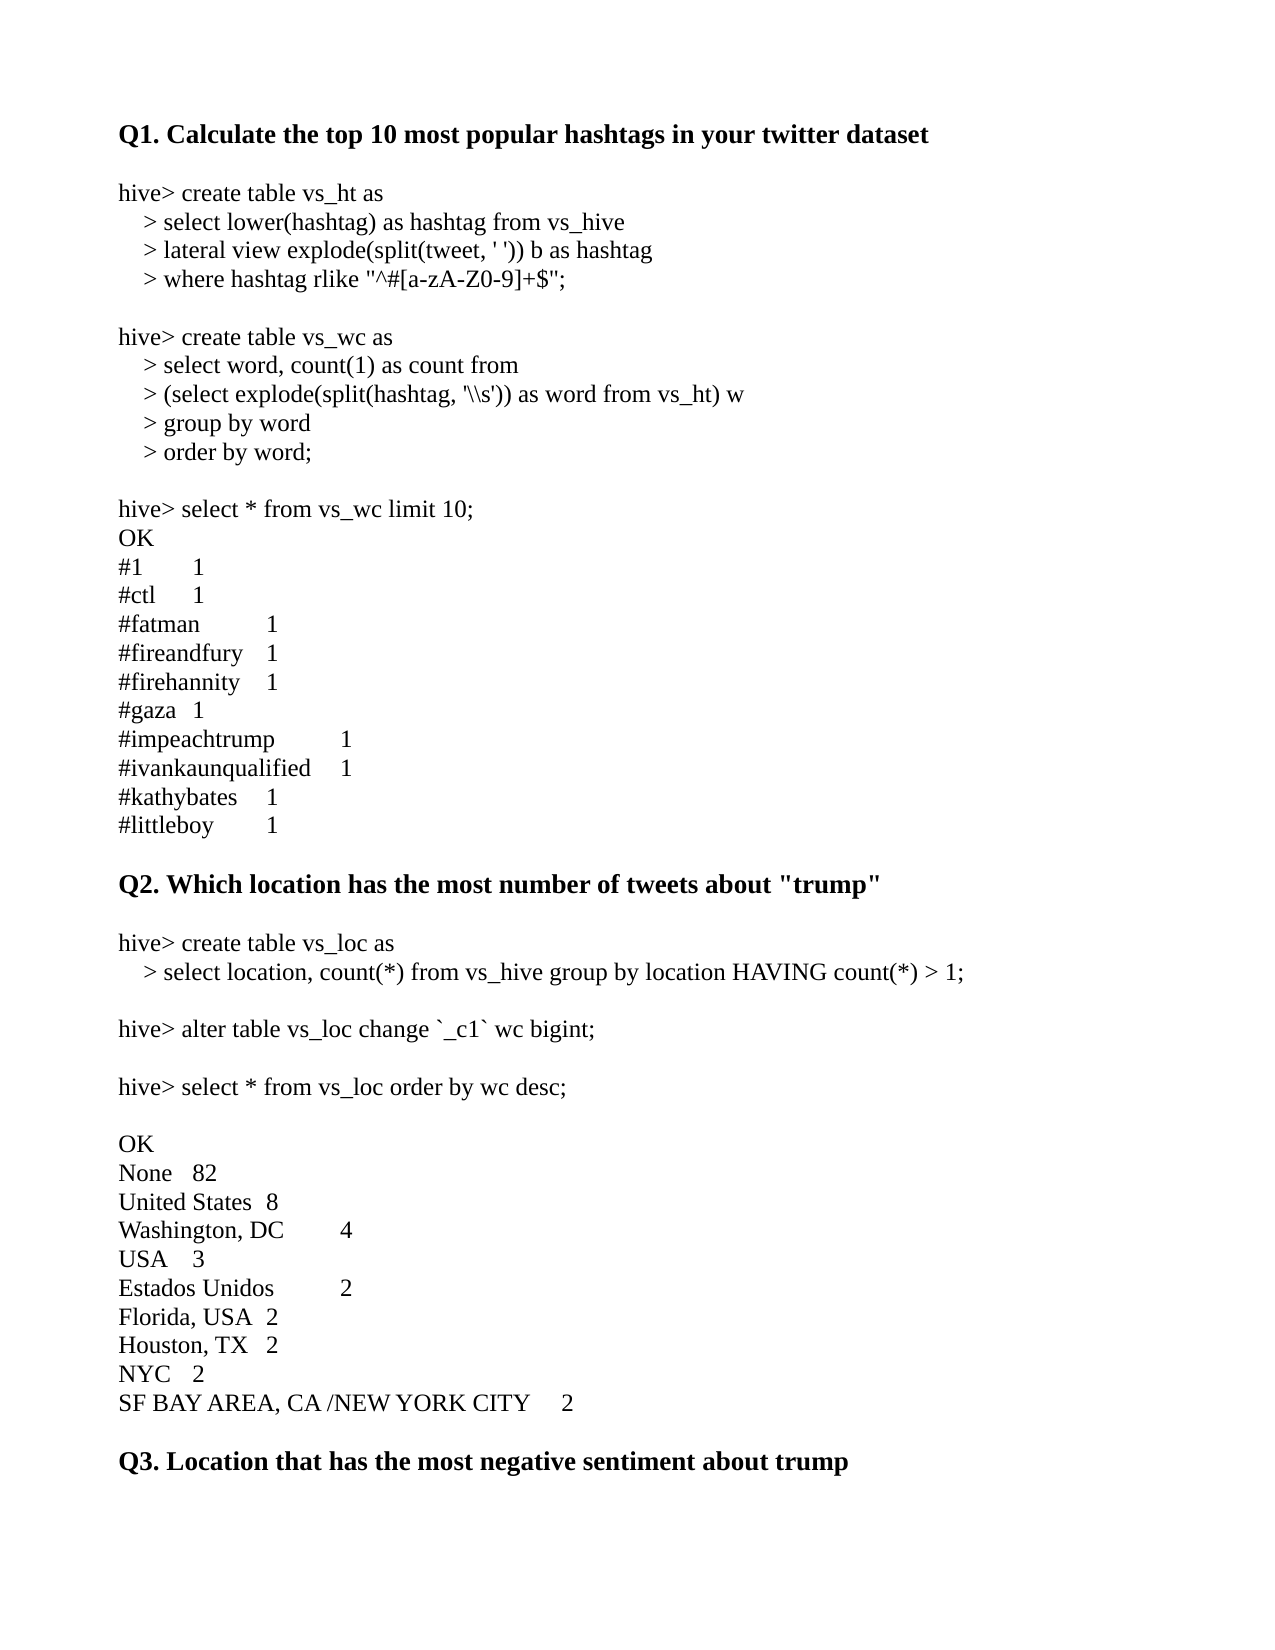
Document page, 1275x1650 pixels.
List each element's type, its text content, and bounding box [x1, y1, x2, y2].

text hive> create table vs_loc as [118, 928, 1157, 957]
text #fireandfury 1 [118, 638, 1157, 667]
text hive> create table vs_ht as [118, 178, 1157, 207]
text None 82 [118, 1158, 1157, 1187]
text > (select explode(split(hashtag, '\\s')) as word from vs_ht) w [118, 379, 1157, 408]
text NYC 2 [118, 1359, 1157, 1388]
text #ivankaunqualified 1 [118, 753, 1157, 782]
text #kathybates 1 [118, 782, 1157, 811]
text > group by word [118, 408, 1157, 437]
text Washington, DC 4 [118, 1215, 1157, 1244]
text > select lower(hashtag) as hashtag from vs_hive [118, 207, 1157, 236]
text hive> select * from vs_wc limit 10; [118, 494, 1157, 523]
text > select word, count(1) as count from [118, 351, 1157, 379]
text #ctl 1 [118, 581, 1157, 609]
text > order by word; [118, 437, 1157, 466]
text #1 1 [118, 552, 1157, 581]
text > where hashtag rlike "^#[a-zA-Z0-9]+$"; [118, 264, 1157, 293]
text Florida, USA 2 [118, 1302, 1157, 1330]
text > select location, count(*) from vs_hive group by location HAVING count(*) > 1; [118, 957, 1157, 985]
text USA 3 [118, 1244, 1157, 1273]
text SF BAY AREA, CA /NEW YORK CITY 2 [118, 1388, 1157, 1417]
text > lateral view explode(split(tweet, ' ')) b as hashtag [118, 236, 1157, 264]
text OK [118, 523, 1157, 552]
text #littleboy 1 [118, 811, 1157, 839]
text #gaza 1 [118, 696, 1157, 724]
text hive> alter table vs_loc change `_c1` wc bigint; [118, 1014, 1157, 1043]
text United States 8 [118, 1187, 1157, 1215]
text OK [118, 1129, 1157, 1158]
text Estados Unidos 2 [118, 1273, 1157, 1302]
text #impeachtrump 1 [118, 724, 1157, 753]
text Houston, TX 2 [118, 1330, 1157, 1359]
text hive> create table vs_wc as [118, 322, 1157, 351]
text Q2. Which location has the most number of tweets about "trump" [118, 868, 1157, 899]
text #firehannity 1 [118, 667, 1157, 696]
text Q3. Location that has the most negative sentiment about trump [118, 1445, 1157, 1477]
text hive> select * from vs_loc order by wc desc; [118, 1072, 1157, 1100]
text Q1. Calculate the top 10 most popular hashtags in your twitter dataset [118, 118, 1157, 149]
text #fatman 1 [118, 609, 1157, 638]
